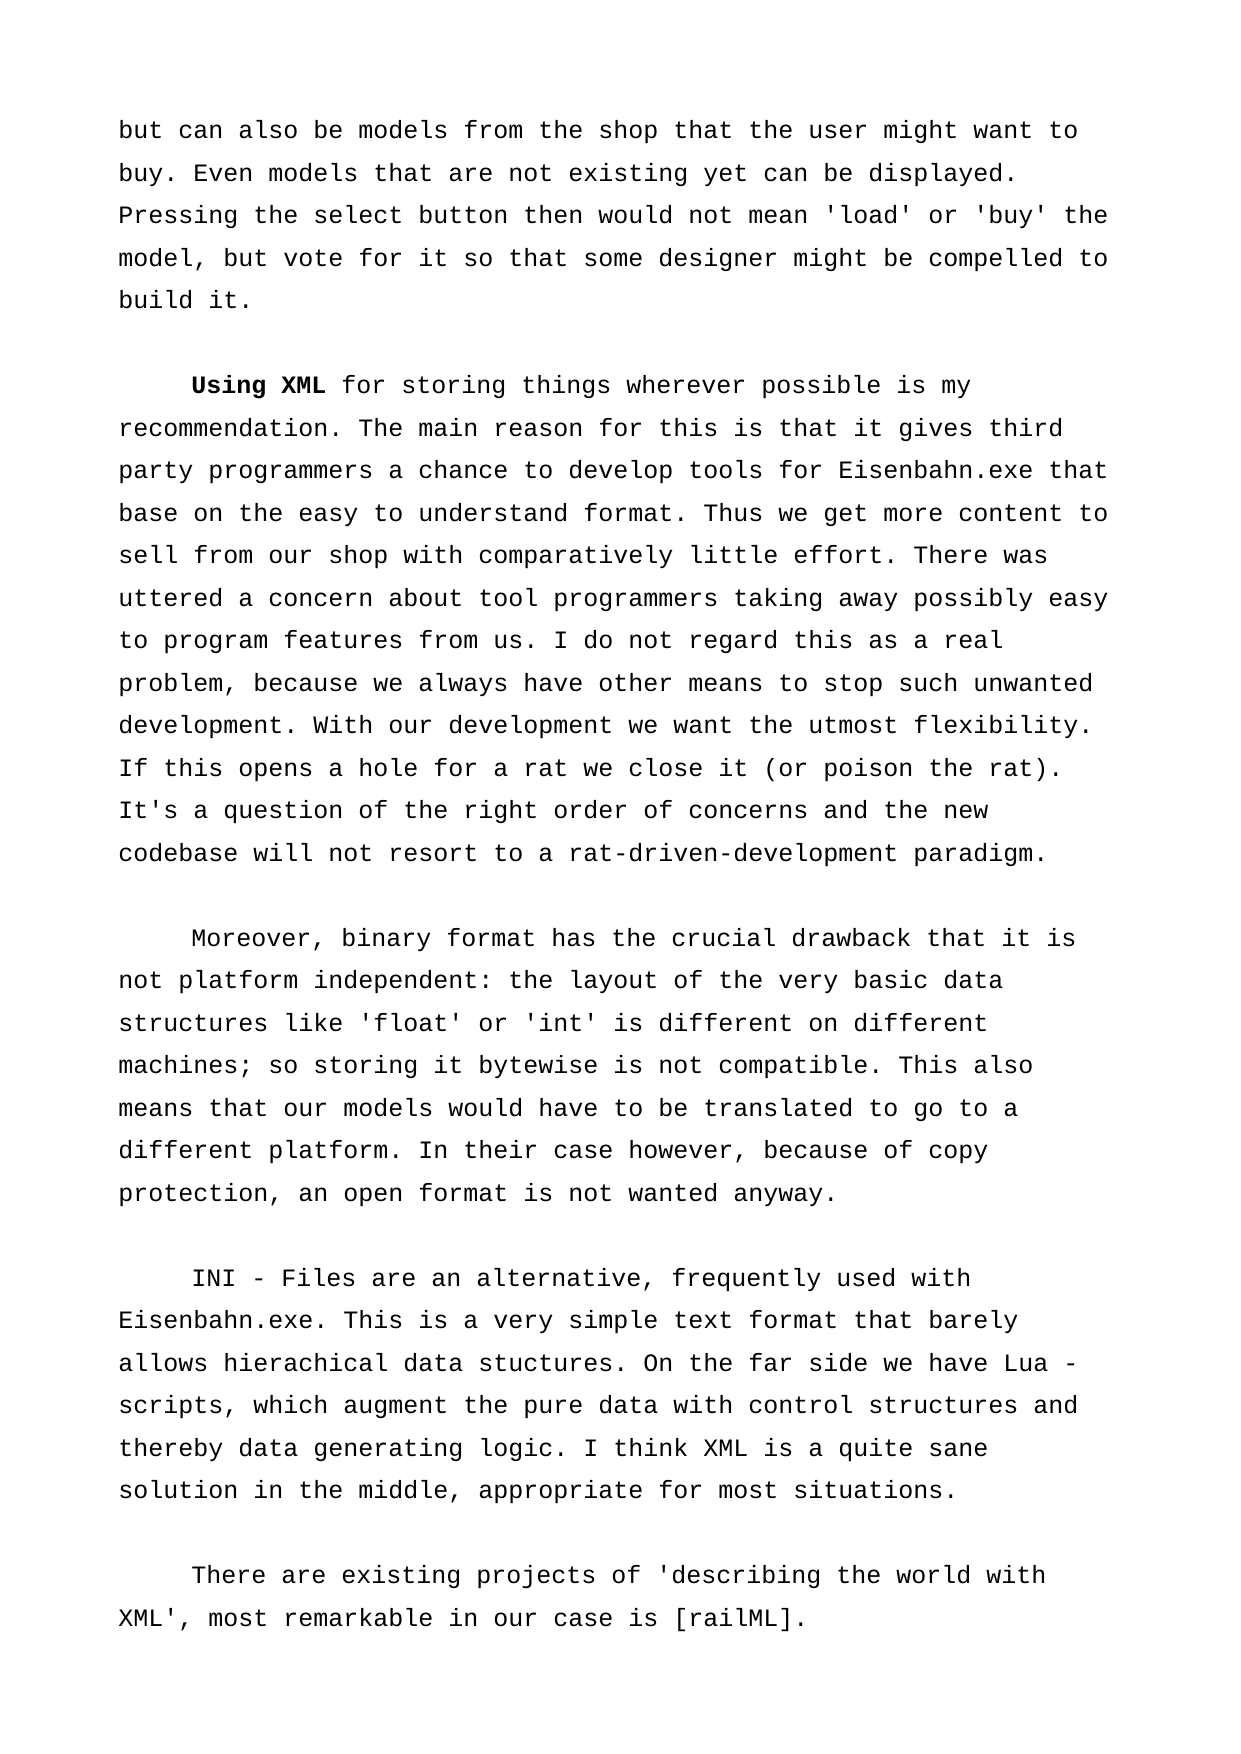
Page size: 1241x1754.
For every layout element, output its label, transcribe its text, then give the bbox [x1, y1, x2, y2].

text Moreover, binary format has the crucial drawback that it is not platform independent: the layout of the very basic data structures like 'float' or 'int' is different on different machines; so storing it bytewise is not compatible. This also means that our models would have to be translated to go to a different platform. In their case however, because of copy protection, an open format is not wanted anyway. [118, 926, 1122, 1209]
text but can also be models from the shop that the user might want to buy. Even models that are not existing yet can be displayed. Pressing the select button then would not mean 'load' or 'buy' the model, but vote for it so that some designer might be compelled to build it. [118, 118, 1122, 316]
text Using XML for storing things wherever possible is my recommendation. The main reason for this is that it gives third party programmers a chance to develop tools for Eisenbahn.exe that base on the easy to understand format. Thus we get more content to sell from our shop with comparatively little effort. There was uttered a concern about tool programmers taking away possibly easy to program features from us. I do not regard this as a real problem, because we always have other means to stop such unwanted development. With our development we want the utmost flexibility. If this opens a hole for a rat we close it (or poison the rat). It's a question of the right order of concerns and the new codebase will not resort to a rat-driven-development paradigm. [118, 373, 1122, 869]
text There are existing projects of 'describing the world with XML', most remarkable in our case is [railML]. [118, 1563, 1122, 1634]
text INI - Files are an alternative, frequently used with Eisenbahn.exe. This is a very simple text format that barely allows hierachical data stuctures. On the far side we have Lua - scripts, which augment the pure data with control structures and thereby data generating logic. I think XML is a quite sane solution in the middle, appropriate for most situations. [118, 1266, 1122, 1506]
